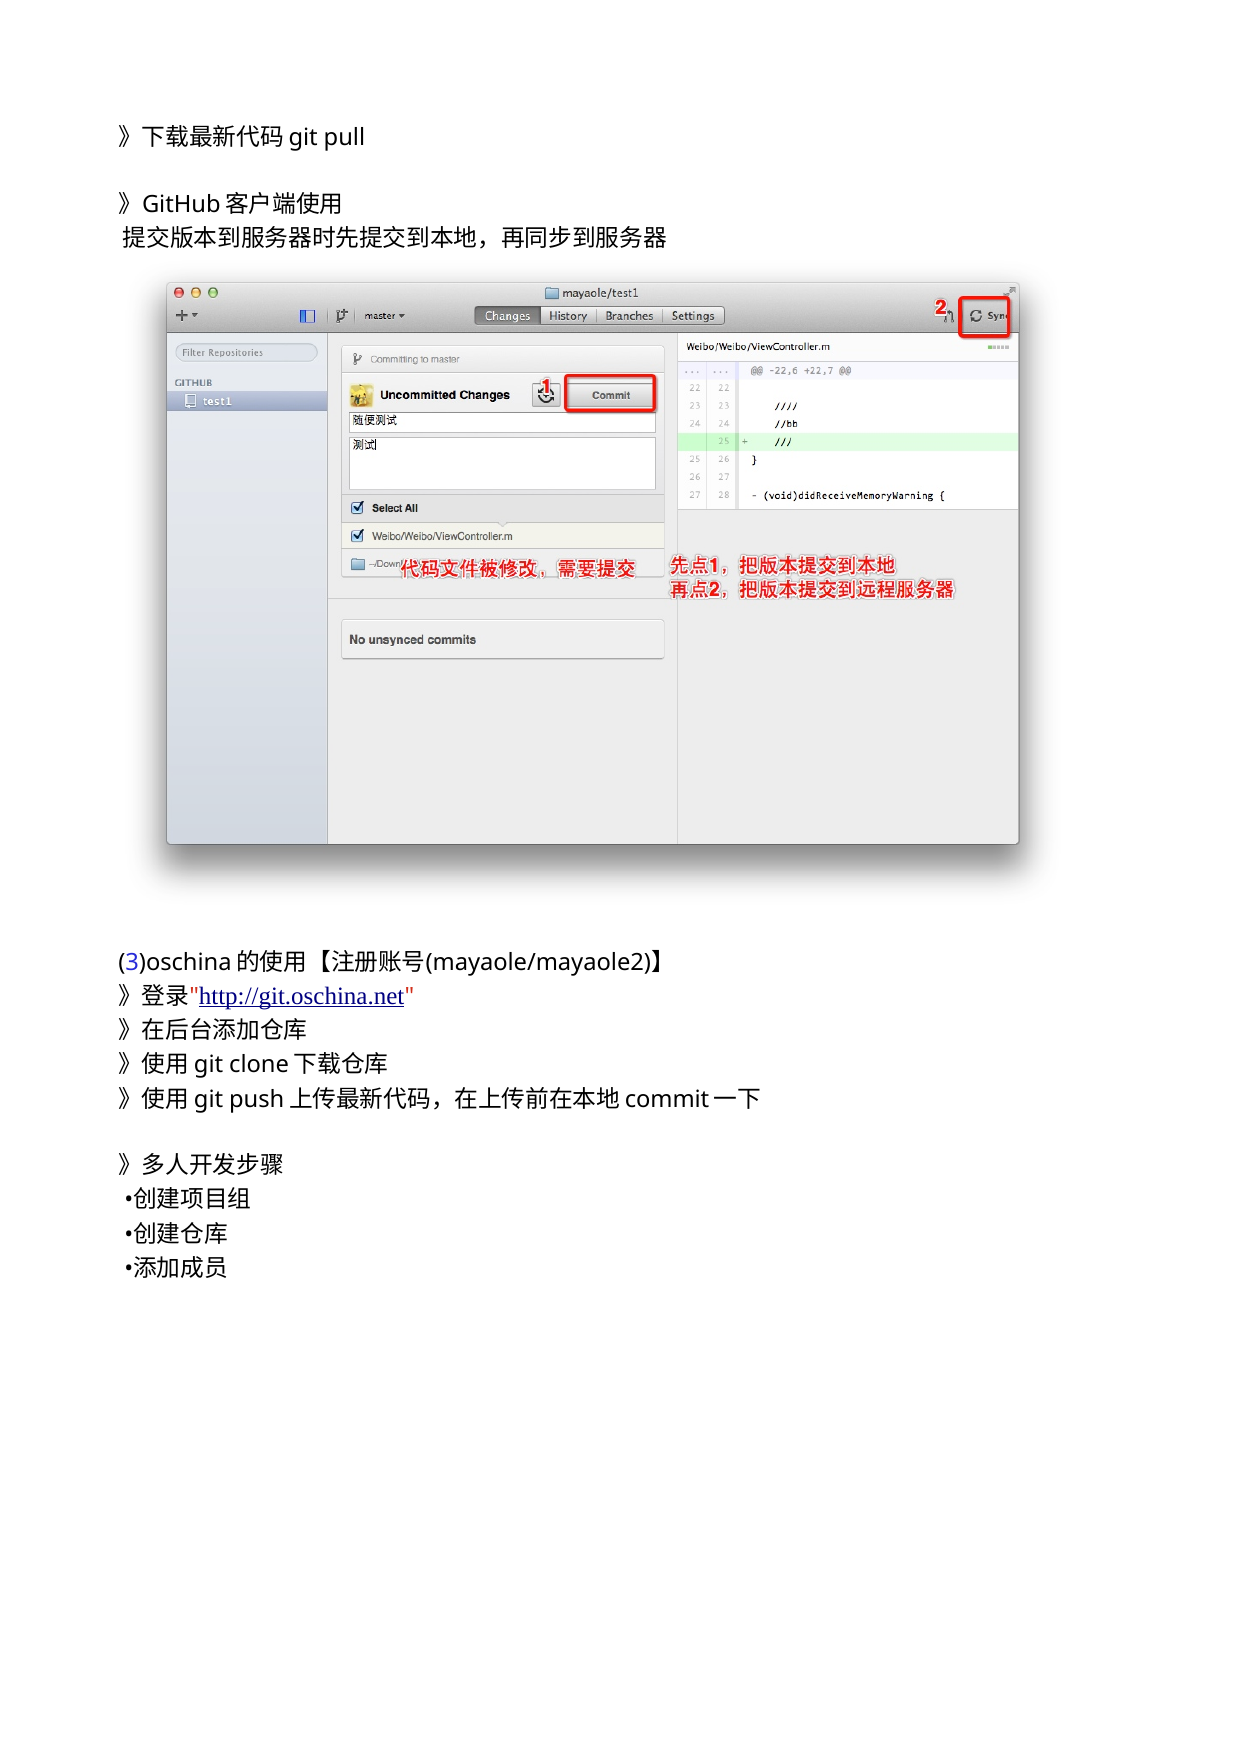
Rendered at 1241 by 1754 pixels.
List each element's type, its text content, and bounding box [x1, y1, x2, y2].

text (3)oschina的使用【注册账号(mayaole/mayaole2)】 [118, 943, 1122, 977]
text 》登录"http://git.oschina.net" 》在后台添加仓库 》使用git clone下载仓库 》使用git push上传最新代码，在上传前在本地commit一下 》多人开发步骤 •创建项目组 •创建仓库 •添加成员 [118, 977, 1122, 1283]
text 》下载最新代码git pull 》GitHub客户端使用 提交版本到服务器时先提交到本地，再同步到服务器 [118, 118, 1122, 253]
picture [118, 253, 1067, 911]
